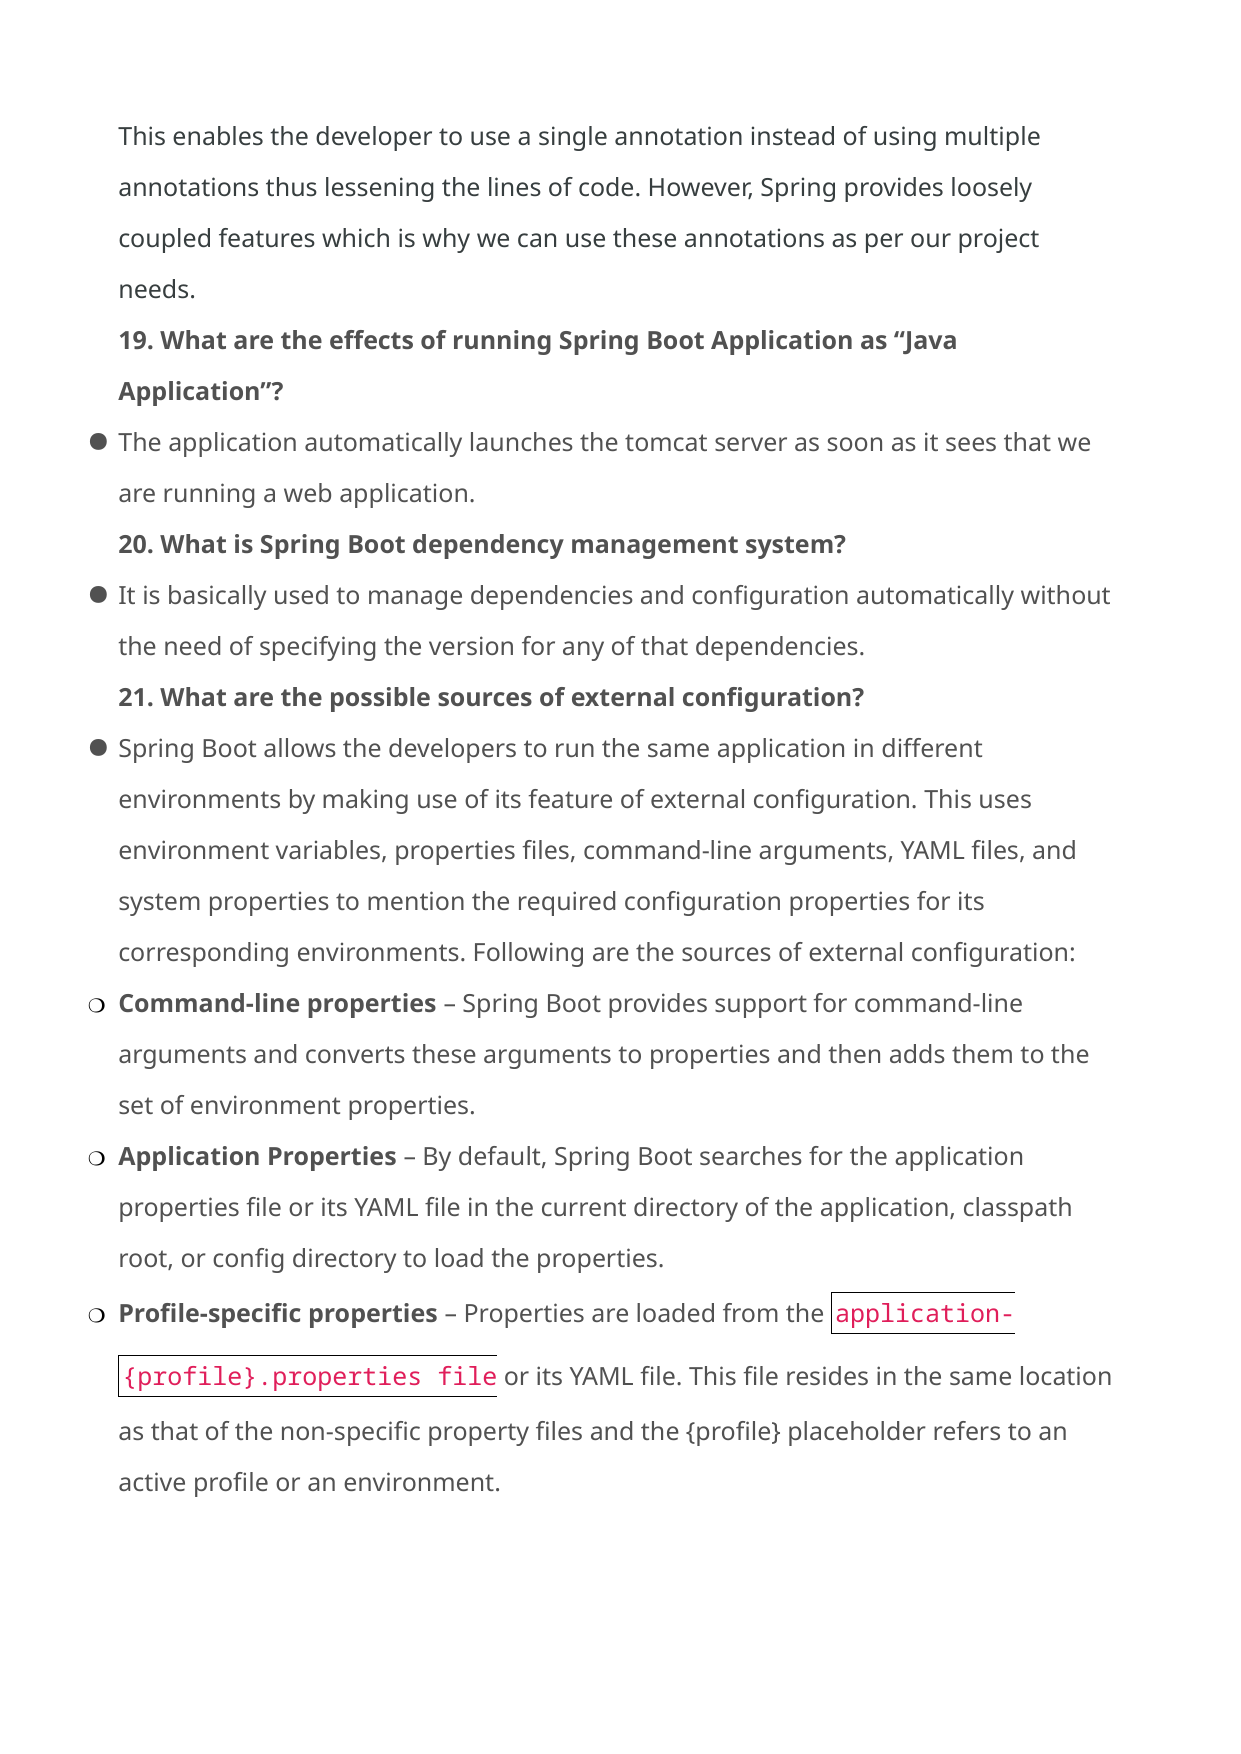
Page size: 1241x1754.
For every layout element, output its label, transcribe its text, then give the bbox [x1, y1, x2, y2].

list Spring Boot allows the developers to run the same application in different environments by making use of its feature of external configuration. This uses environment variables, properties files, command-line arguments, YAML files, and system properties to mention the required configuration properties for its corresponding environments. Following are the sources of external configuration: [118, 731, 1122, 969]
list Profile-specific properties – Properties are loaded from the application-{profile}.properties file or its YAML file. This file resides in the same location as that of the non-specific property files and the {profile} placeholder refers to an active profile or an environment. [118, 1292, 1122, 1499]
subtitle 19. What are the effects of running Spring Boot Application as “Java Application”? [118, 322, 1122, 407]
subtitle 21. What are the possible sources of external configuration? [118, 679, 1122, 714]
list It is basically used to manage dependencies and configuration automatically without the need of specifying the version for any of that dependencies. [118, 577, 1122, 663]
list Command-line properties – Spring Boot provides support for command-line arguments and converts these arguments to properties and then adds them to the set of environment properties. [118, 986, 1122, 1122]
list The application automatically launches the tomcat server as soon as it sees that we are running a web application. [118, 424, 1122, 509]
list Application Properties – By default, Spring Boot searches for the application properties file or its YAML file in the current directory of the application, classpath root, or config directory to load the properties. [118, 1139, 1122, 1275]
text This enables the developer to use a single annotation instead of using multiple annotations thus lessening the lines of code. However, Spring provides loosely coupled features which is why we can use these annotations as per our project needs. [118, 118, 1122, 305]
subtitle 20. What is Spring Boot dependency management system? [118, 526, 1122, 561]
